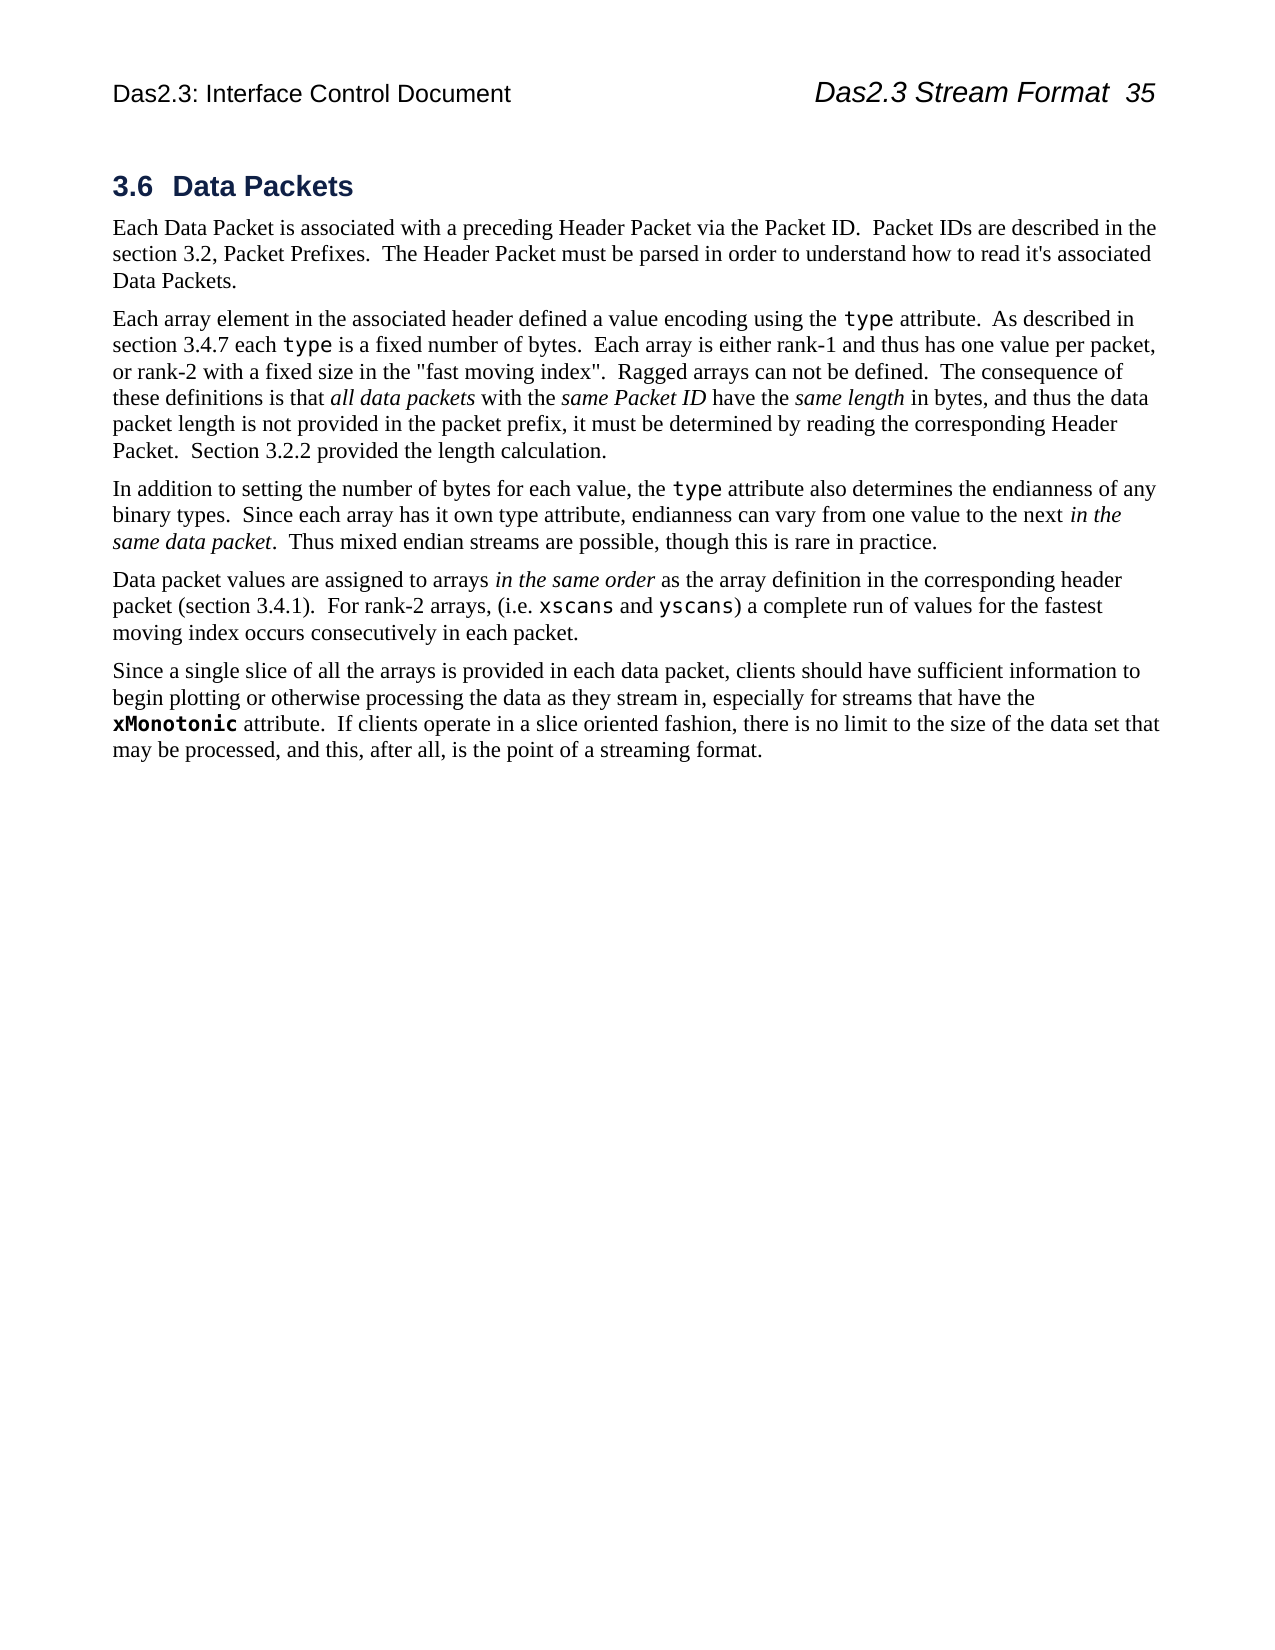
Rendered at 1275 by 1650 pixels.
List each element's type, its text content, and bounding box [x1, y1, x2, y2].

text In addition to setting the number of bytes for each value, the type attribute also determines the endianness of any binary types. Since each array has it own type attribute, endianness can vary from one value to the next in the same data packet. Thus mixed endian streams are possible, though this is rare in practice. [112, 475, 1162, 554]
subtitle Data Packets [112, 168, 1162, 202]
text Data packet values are assigned to arrays in the same order as the array definition in the corresponding header packet (section 3.4.1). For rank-2 arrays, (i.e. xscans and yscans) a complete run of values for the fastest moving index occurs consecutively in each packet. [112, 566, 1162, 645]
text Each array element in the associated header defined a value encoding using the type attribute. As described in section 3.4.7 each type is a fixed number of bytes. Each array is either rank-1 and thus has one value per packet, or rank-2 with a fixed size in the "fast moving index". Ragged arrays can not be defined. The consequence of these definitions is that all data packets with the same Packet ID have the same length in bytes, and thus the data packet length is not provided in the packet prefix, it must be determined by reading the corresponding Header Packet. Section 3.2.2 provided the length calculation. [112, 305, 1162, 463]
text Each Data Packet is associated with a preceding Header Packet via the Packet ID. Packet IDs are described in the section 3.2, Packet Prefixes. The Header Packet must be parsed in order to understand how to read it's associated Data Packets. [112, 214, 1162, 293]
text Since a single slice of all the arrays is provided in each data packet, clients should have sufficient information to begin plotting or otherwise processing the data as they stream in, especially for streams that have the xMonotonic attribute. If clients operate in a slice oriented fashion, there is no limit to the size of the data set that may be processed, and this, after all, is the point of a streaming format. [112, 657, 1162, 763]
